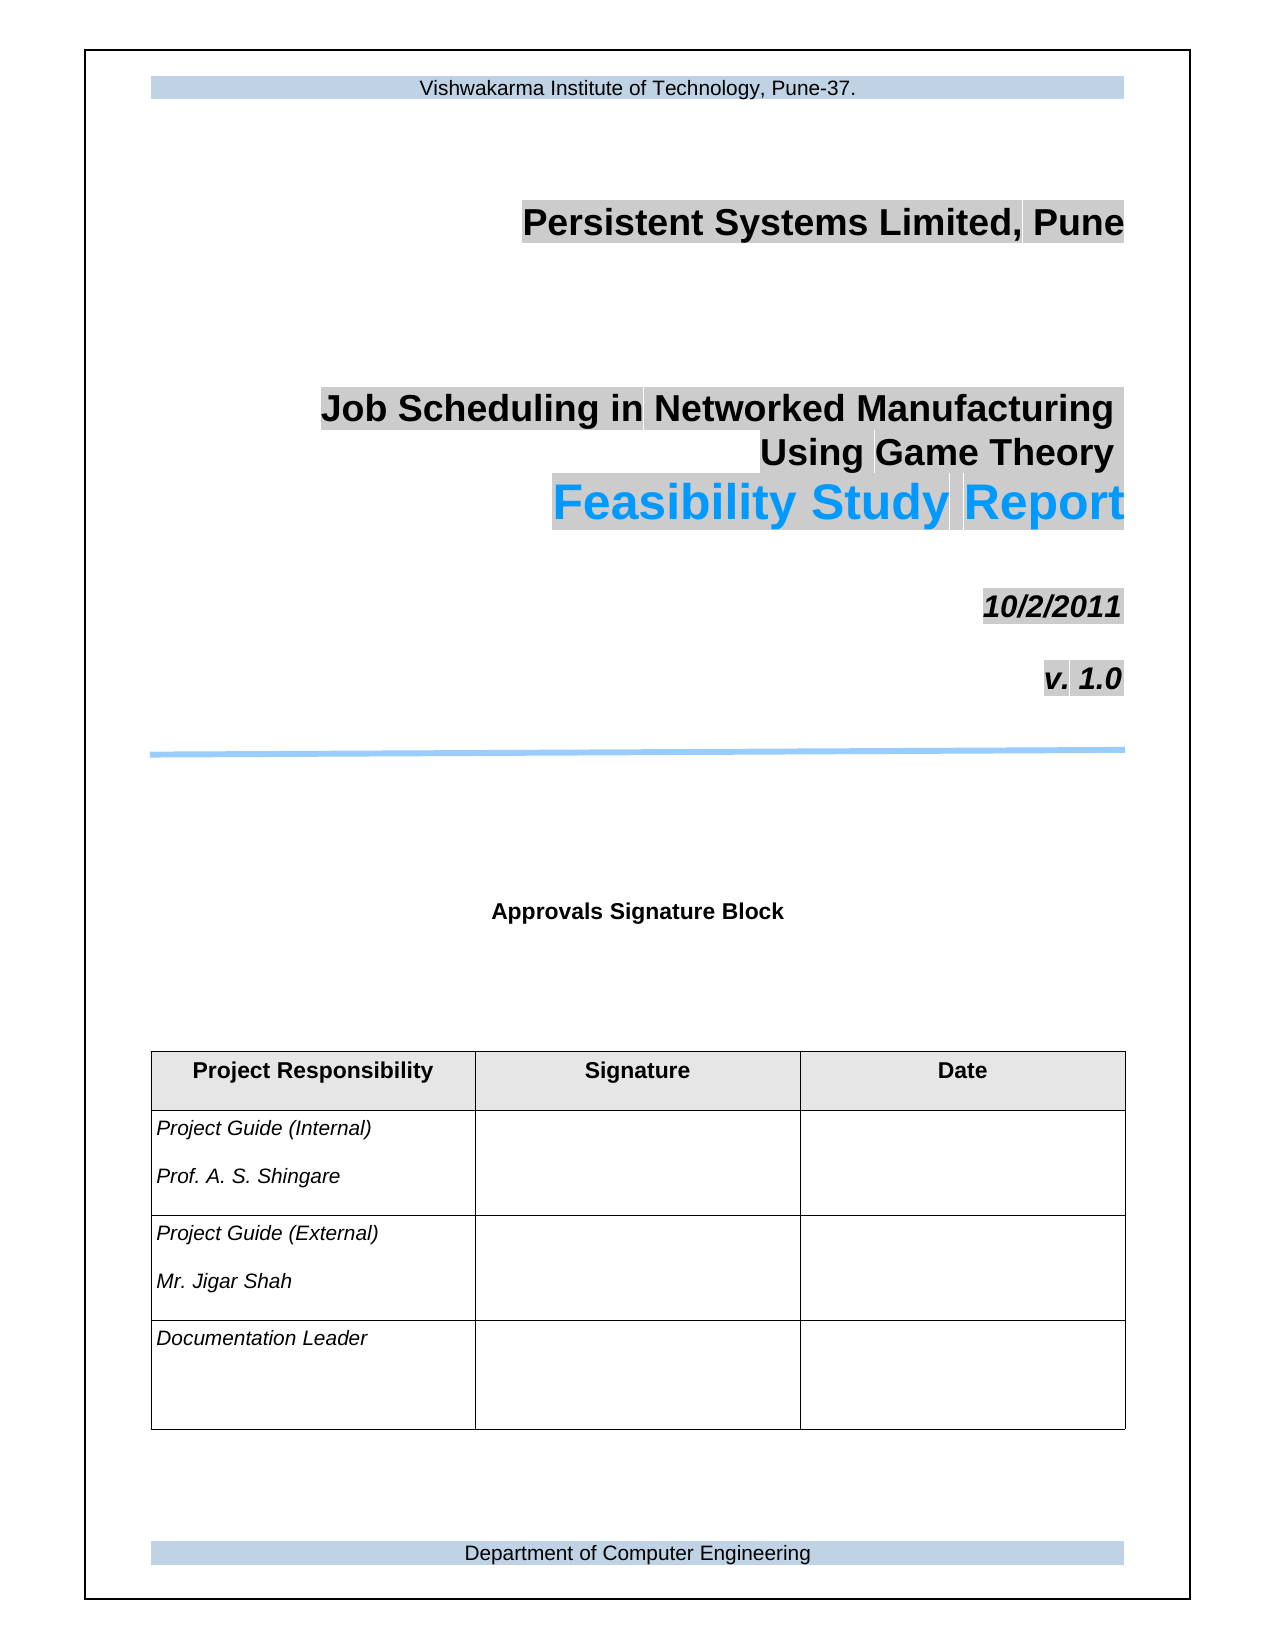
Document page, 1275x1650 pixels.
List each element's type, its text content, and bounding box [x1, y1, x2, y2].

text Persistent Systems Limited, Pune [151, 200, 1124, 243]
table_cell [801, 1321, 1125, 1428]
table_header Signature [476, 1052, 800, 1110]
text Job Scheduling in Networked Manufacturing [151, 387, 1124, 430]
table_cell [476, 1111, 800, 1215]
table_cell [476, 1216, 800, 1319]
text Using Game Theory [151, 430, 1124, 473]
table_header Project Responsibility [152, 1052, 475, 1110]
text v. 1.0 [151, 660, 1124, 696]
table_cell [476, 1321, 800, 1428]
text Approvals Signature Block [151, 898, 1124, 924]
table_header Date [801, 1052, 1125, 1110]
table_cell [801, 1111, 1125, 1215]
table_cell Project Guide (Internal) Prof. A. S. Shingare [152, 1111, 475, 1215]
table_cell Documentation Leader [152, 1321, 475, 1428]
text 10/2/2011 [151, 588, 1124, 624]
text Feasibility Study Report [151, 473, 1124, 530]
table_cell Project Guide (External) Mr. Jigar Shah [152, 1216, 475, 1319]
table_cell [801, 1216, 1125, 1319]
